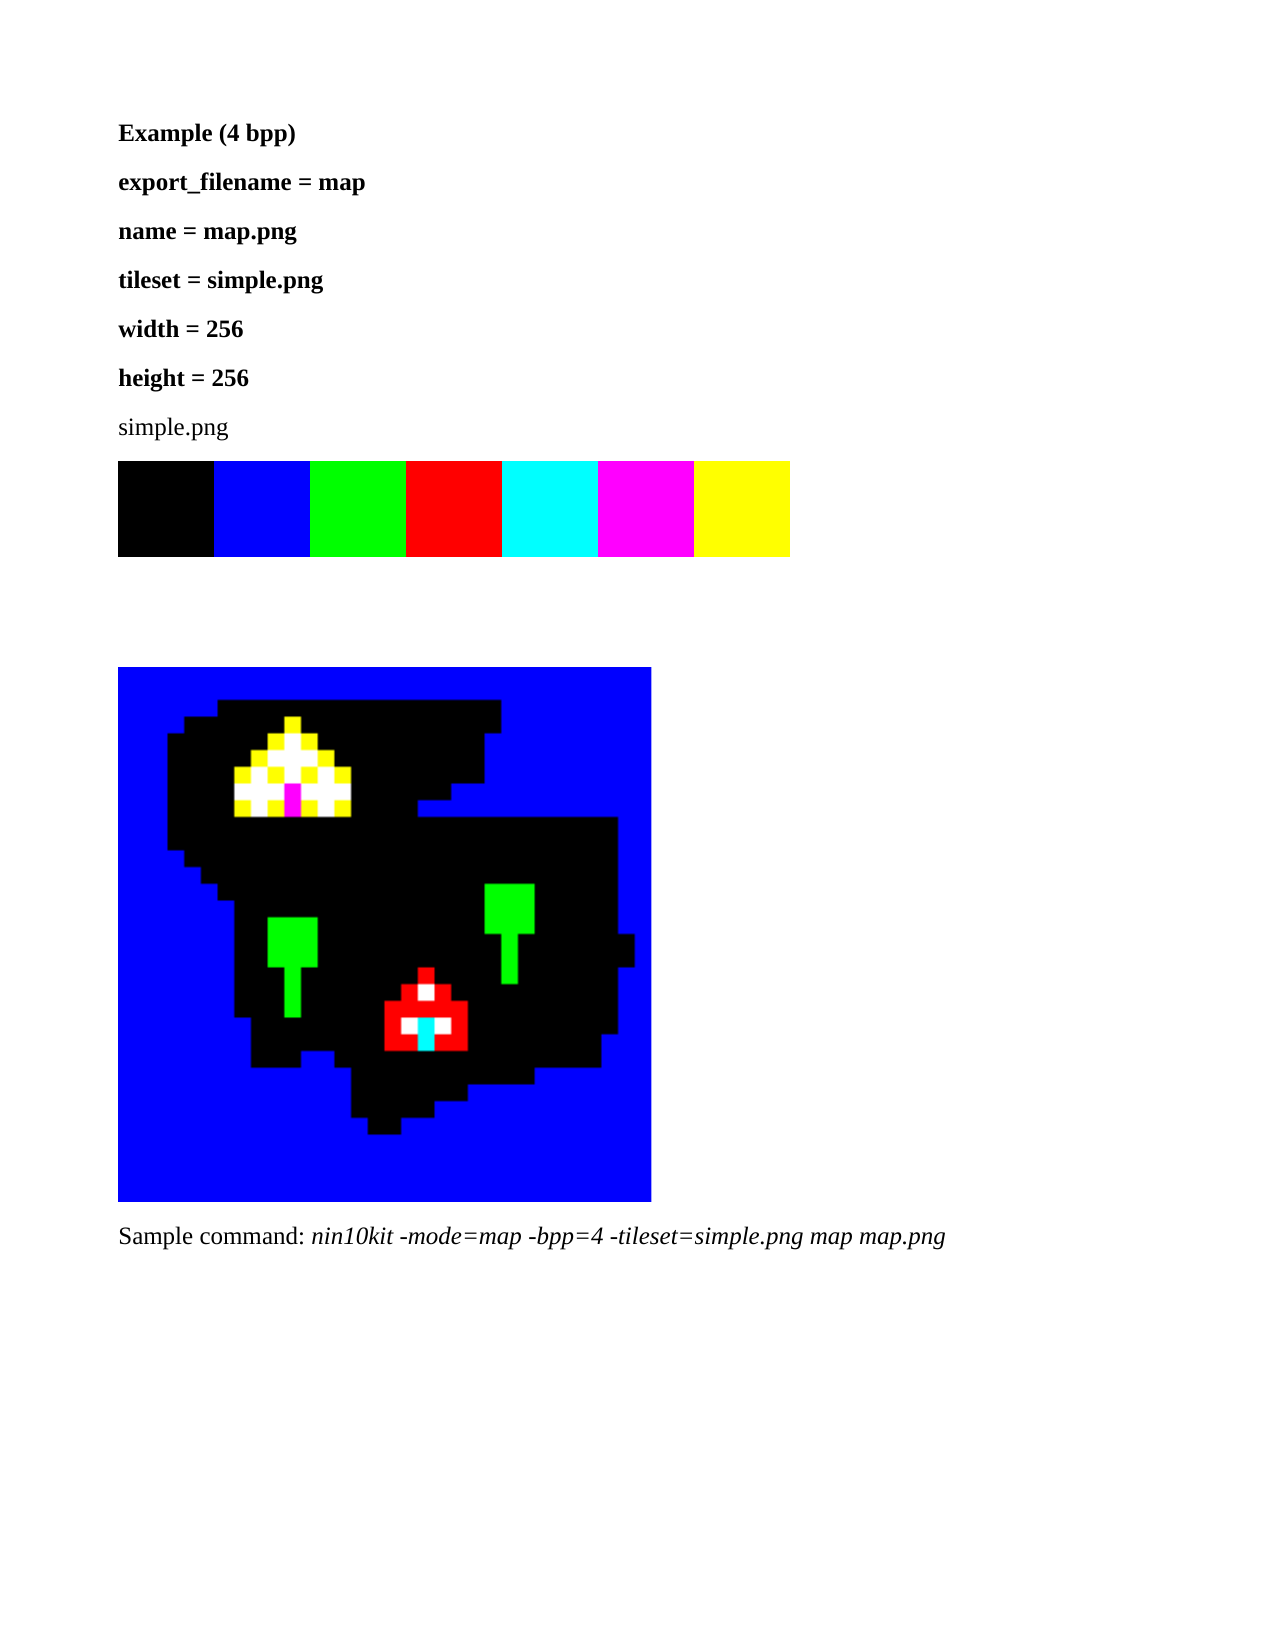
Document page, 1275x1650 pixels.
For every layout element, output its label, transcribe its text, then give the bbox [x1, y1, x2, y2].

text tileset = simple.png [118, 265, 1157, 294]
text Example (4 bpp) [118, 118, 1157, 147]
text simple.png [118, 412, 1157, 441]
text name = map.png [118, 216, 1157, 245]
picture [118, 667, 652, 1202]
text Sample command: nin10kit -mode=map -bpp=4 -tileset=simple.png map map.png [118, 1221, 1157, 1250]
text export_filename = map [118, 167, 1157, 196]
picture [118, 461, 887, 557]
text width = 256 [118, 314, 1157, 343]
text height = 256 [118, 363, 1157, 392]
